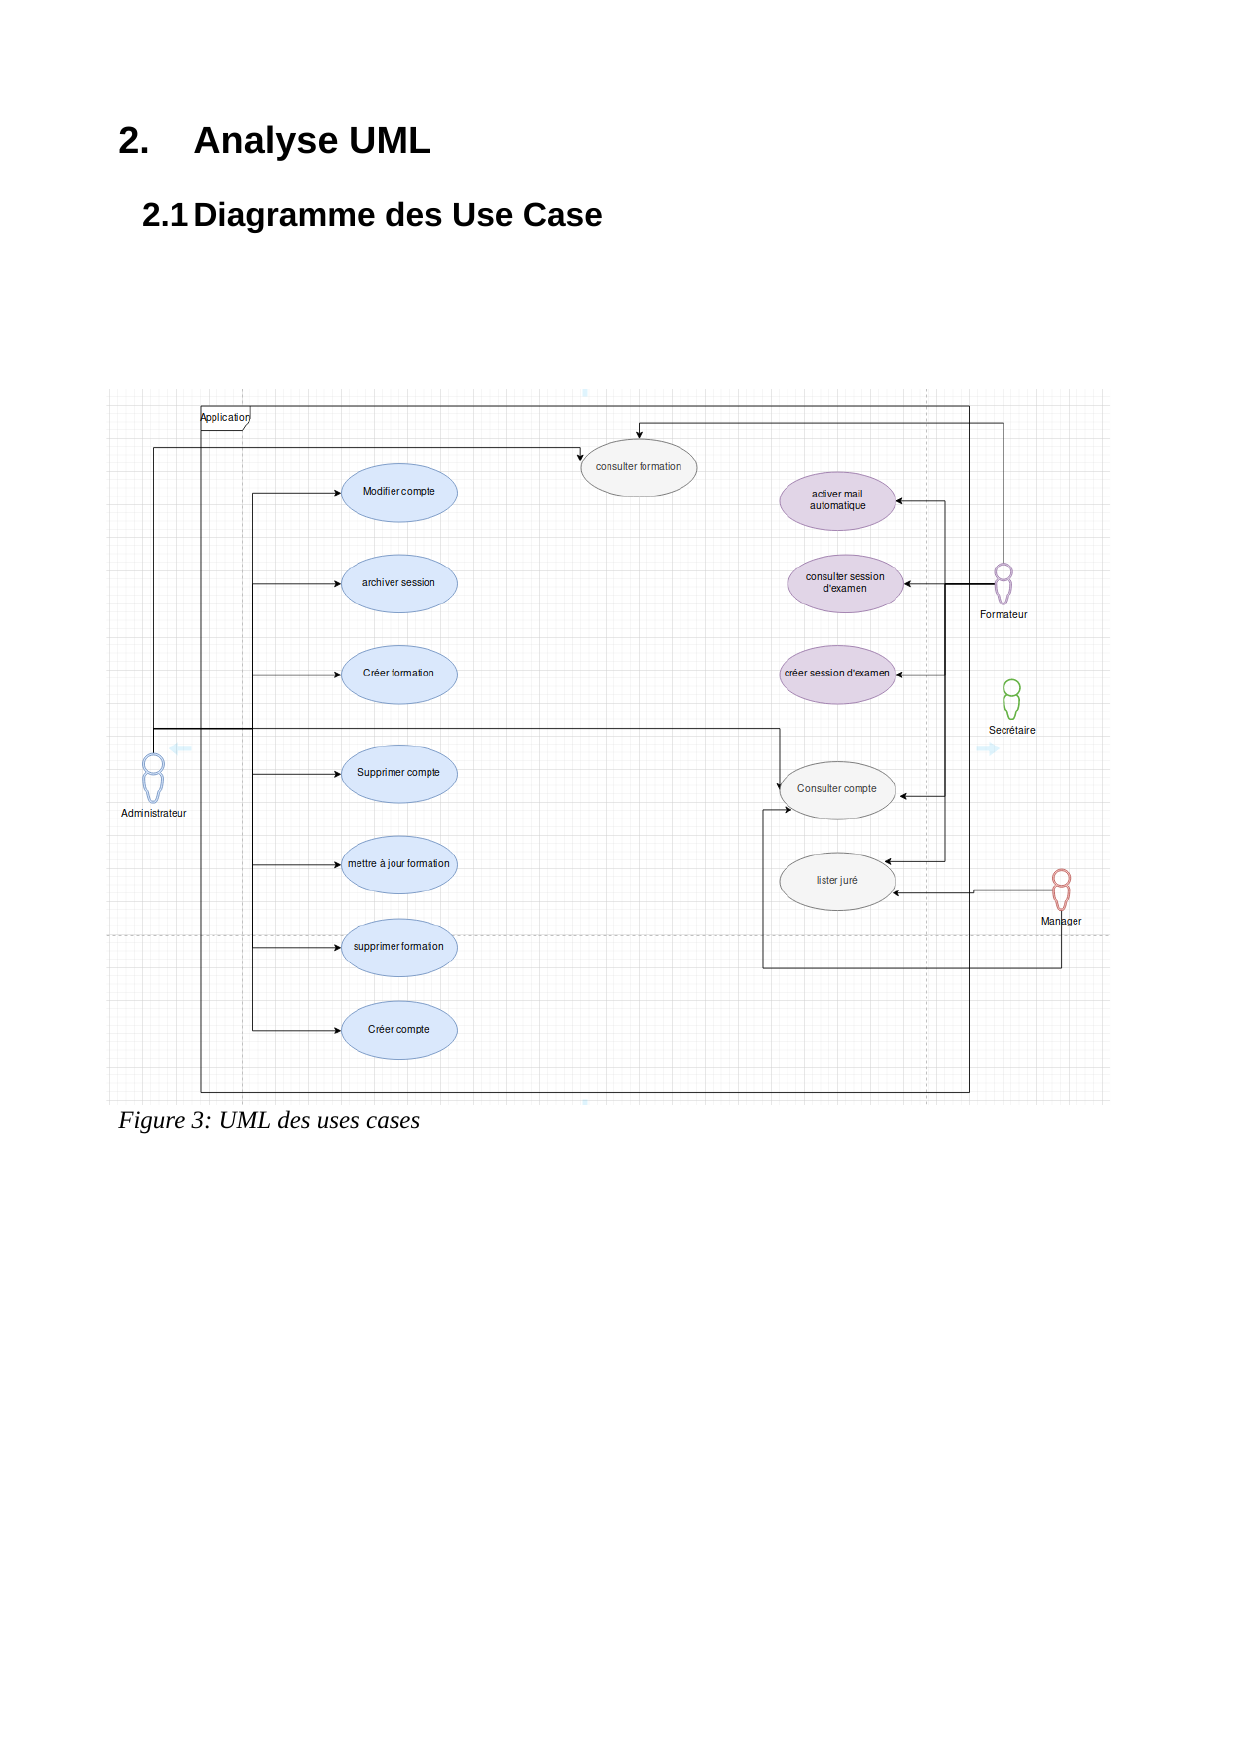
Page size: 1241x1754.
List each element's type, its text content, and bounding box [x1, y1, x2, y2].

subtitle Figure 3: UML des uses cases [118, 412, 1122, 1133]
picture [106, 389, 1110, 1105]
subtitle Analyse UML [118, 118, 1122, 162]
subtitle Diagramme des Use Case [142, 195, 1122, 234]
